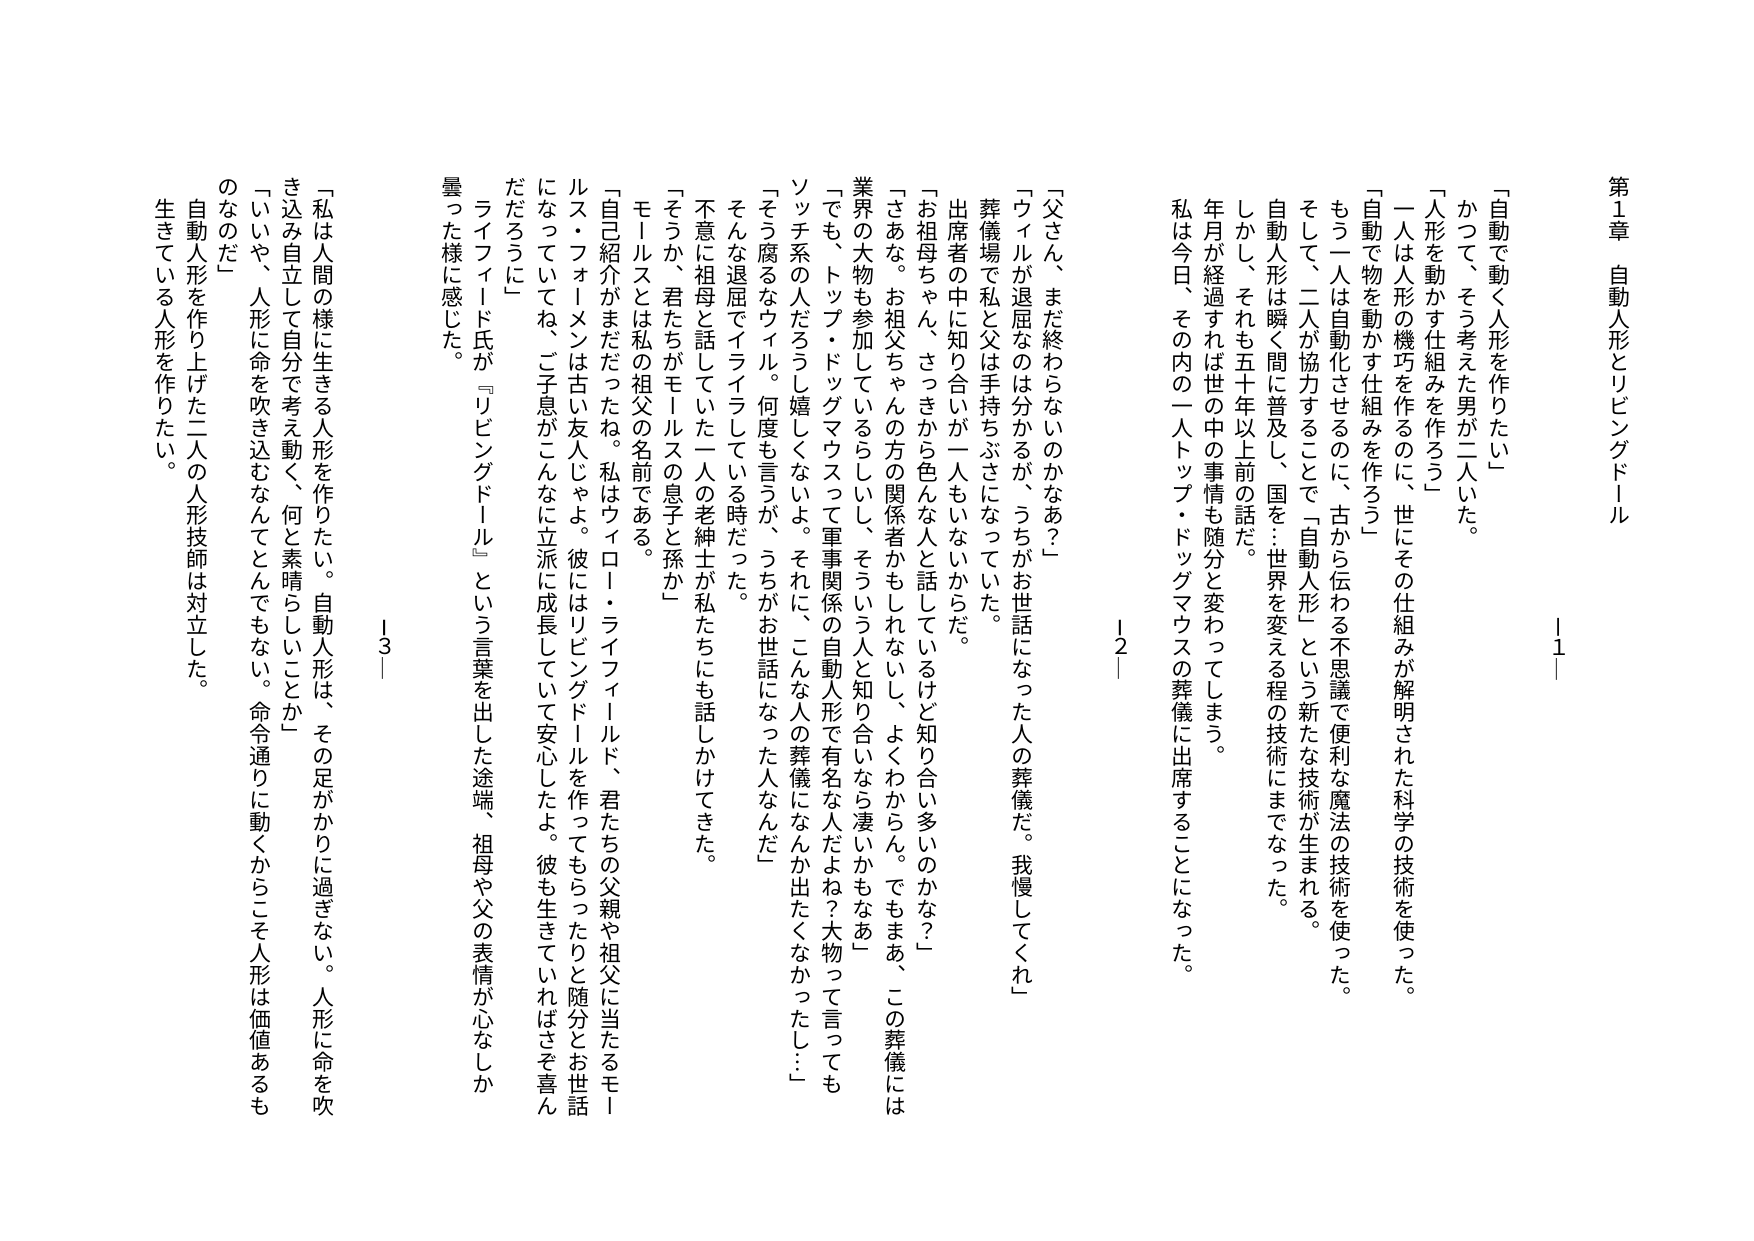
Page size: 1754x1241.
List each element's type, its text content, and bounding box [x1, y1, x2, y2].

text 「お祖母ちゃん、さっきから色んな人と話しているけど知り合い多いのかな？」 [911, 176, 943, 1122]
text 葬儀場で私と父は手持ちぶさになっていた。 [975, 176, 1006, 1122]
text 不意に祖母と話していた一人の老紳士が私たちにも話しかけてきた。 [690, 176, 721, 1122]
text 「さあな。お祖父ちゃんの方の関係者かもしれないし、よくわからん。でもまあ、この葬儀には業界の大物も参加しているらしいし、そういう人と知り合いなら凄いかもなあ」 [848, 176, 911, 1122]
text 「私は人間の様に生きる人形を作りたい。自動人形は、その足がかりに過ぎない。人形に命を吹き込み自立して自分で考え動く、何と素晴らしいことか」 [276, 176, 339, 1122]
text 年月が経過すれば世の中の事情も随分と変わってしまう。 [1198, 176, 1230, 1122]
text そんな退屈でイライラしている時だった。 [721, 176, 753, 1122]
text しかし、それも五十年以上前の話だ。 [1230, 176, 1262, 1122]
text 「人形を動かす仕組みを作ろう」 [1420, 176, 1452, 1122]
text 私は今日、その内の一人トップ・ドッグマウスの葬儀に出席することになった。 [1167, 176, 1198, 1122]
text 自動人形は瞬く間に普及し、国を…世界を変える程の技術にまでなった。 [1262, 176, 1293, 1122]
text 「自動で動く人形を作りたい」 [1483, 176, 1515, 1122]
text 「ウィルが退屈なのは分かるが、うちがお世話になった人の葬儀だ。我慢してくれ」 [1006, 176, 1038, 1122]
text 出席者の中に知り合いが一人もいないからだ。 [943, 176, 975, 1122]
text 生きている人形を作りたい。 [149, 176, 181, 1122]
text ─２─ [1104, 176, 1138, 1122]
text 第１章 自動人形とリビングドール [1604, 176, 1636, 1122]
text そして、二人が協力することで「自動人形」という新たな技術が生まれる。 [1293, 176, 1325, 1122]
text 自動人形を作り上げた二人の人形技師は対立した。 [181, 176, 213, 1122]
text 「自己紹介がまだだったね。私はウィロー・ライフィールド、君たちの父親や祖父に当たるモールス・フォーメンは古い友人じゃよ。彼にはリビングドールを作ってもらったりと随分とお世話になっていてね、ご子息がこんなに立派に成長していて安心したよ。彼も生きていればさぞ喜んだだろうに」 [500, 176, 626, 1122]
text ─３─ [368, 176, 402, 1122]
text ライフィード氏が『リビングドール』という言葉を出した途端、祖母や父の表情が心なしか曇った様に感じた。 [436, 176, 500, 1122]
text 一人は人形の機巧を作るのに、世にその仕組みが解明された科学の技術を使った。 [1388, 176, 1420, 1122]
text 「父さん、まだ終わらないのかなあ？」 [1038, 176, 1070, 1122]
text もう一人は自動化させるのに、古から伝わる不思議で便利な魔法の技術を使った。 [1325, 176, 1357, 1122]
text 「いいや、人形に命を吹き込むなんてとんでもない。命令通りに動くからこそ人形は価値あるものなのだ」 [213, 176, 276, 1122]
text 「でも、トップ・ドッグマウスって軍事関係の自動人形で有名な人だよね？大物って言ってもソッチ系の人だろうし嬉しくないよ。それに、こんな人の葬儀になんか出たくなかったし…」 [785, 176, 848, 1122]
text ─１─ [1544, 176, 1575, 1122]
text 「そう腐るなウィル。何度も言うが、うちがお世話になった人なんだ」 [753, 176, 785, 1122]
text モールスとは私の祖父の名前である。 [626, 176, 658, 1122]
text かつて、そう考えた男が二人いた。 [1452, 176, 1483, 1122]
text 「自動で物を動かす仕組みを作ろう」 [1357, 176, 1388, 1122]
text 「そうか、君たちがモールスの息子と孫か」 [658, 176, 690, 1122]
